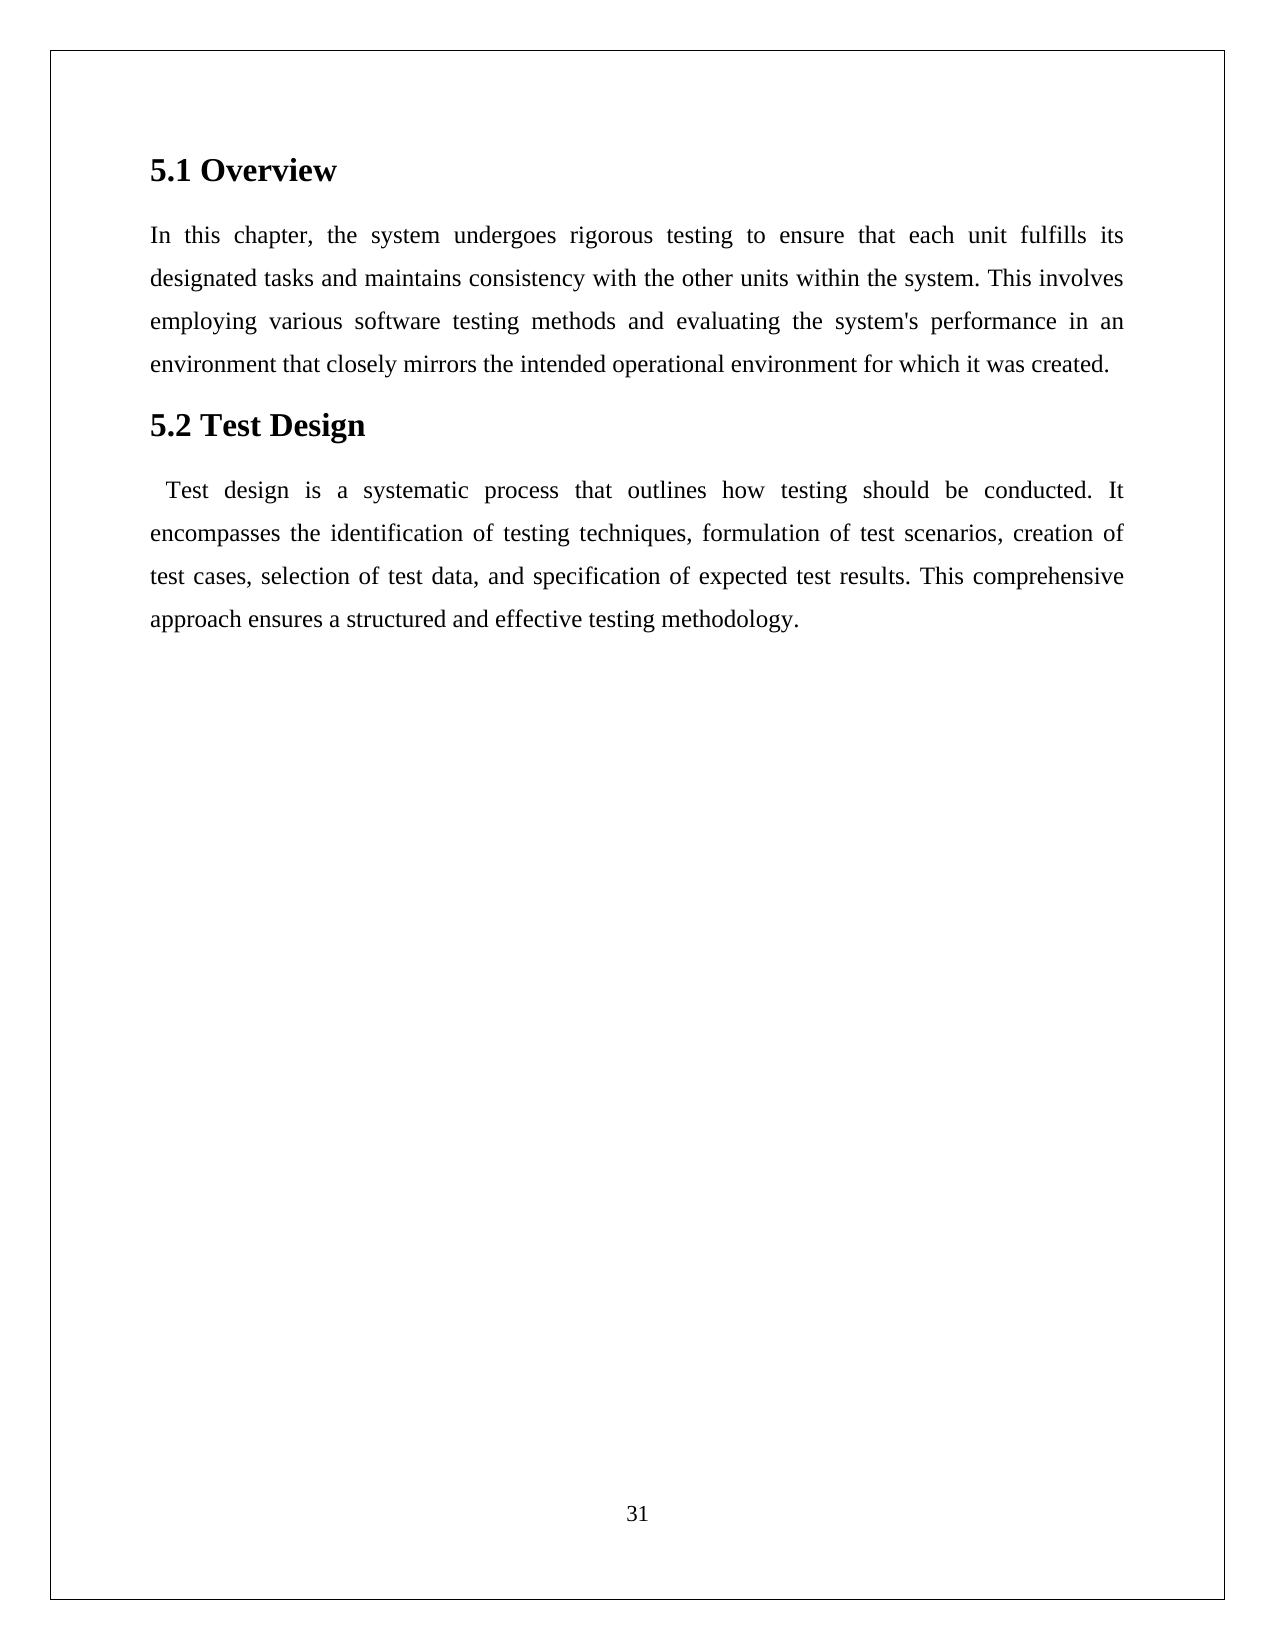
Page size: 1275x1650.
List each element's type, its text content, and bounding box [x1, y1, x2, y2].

subtitle 5.2 Test Design [150, 405, 1125, 443]
subtitle 5.1 Overview [150, 150, 1125, 188]
text In this chapter, the system undergoes rigorous testing to ensure that each unit fulfills its designated tasks and maintains consistency with the other units within the system. This involves employing various software testing methods and evaluating the system's performance in an environment that closely mirrors the intended operational environment for which it was created. [150, 220, 1125, 378]
text Test design is a systematic process that outlines how testing should be conducted. It encompasses the identification of testing techniques, formulation of test scenarios, creation of test cases, selection of test data, and specification of expected test results. This comprehensive approach ensures a structured and effective testing methodology. [150, 475, 1125, 633]
